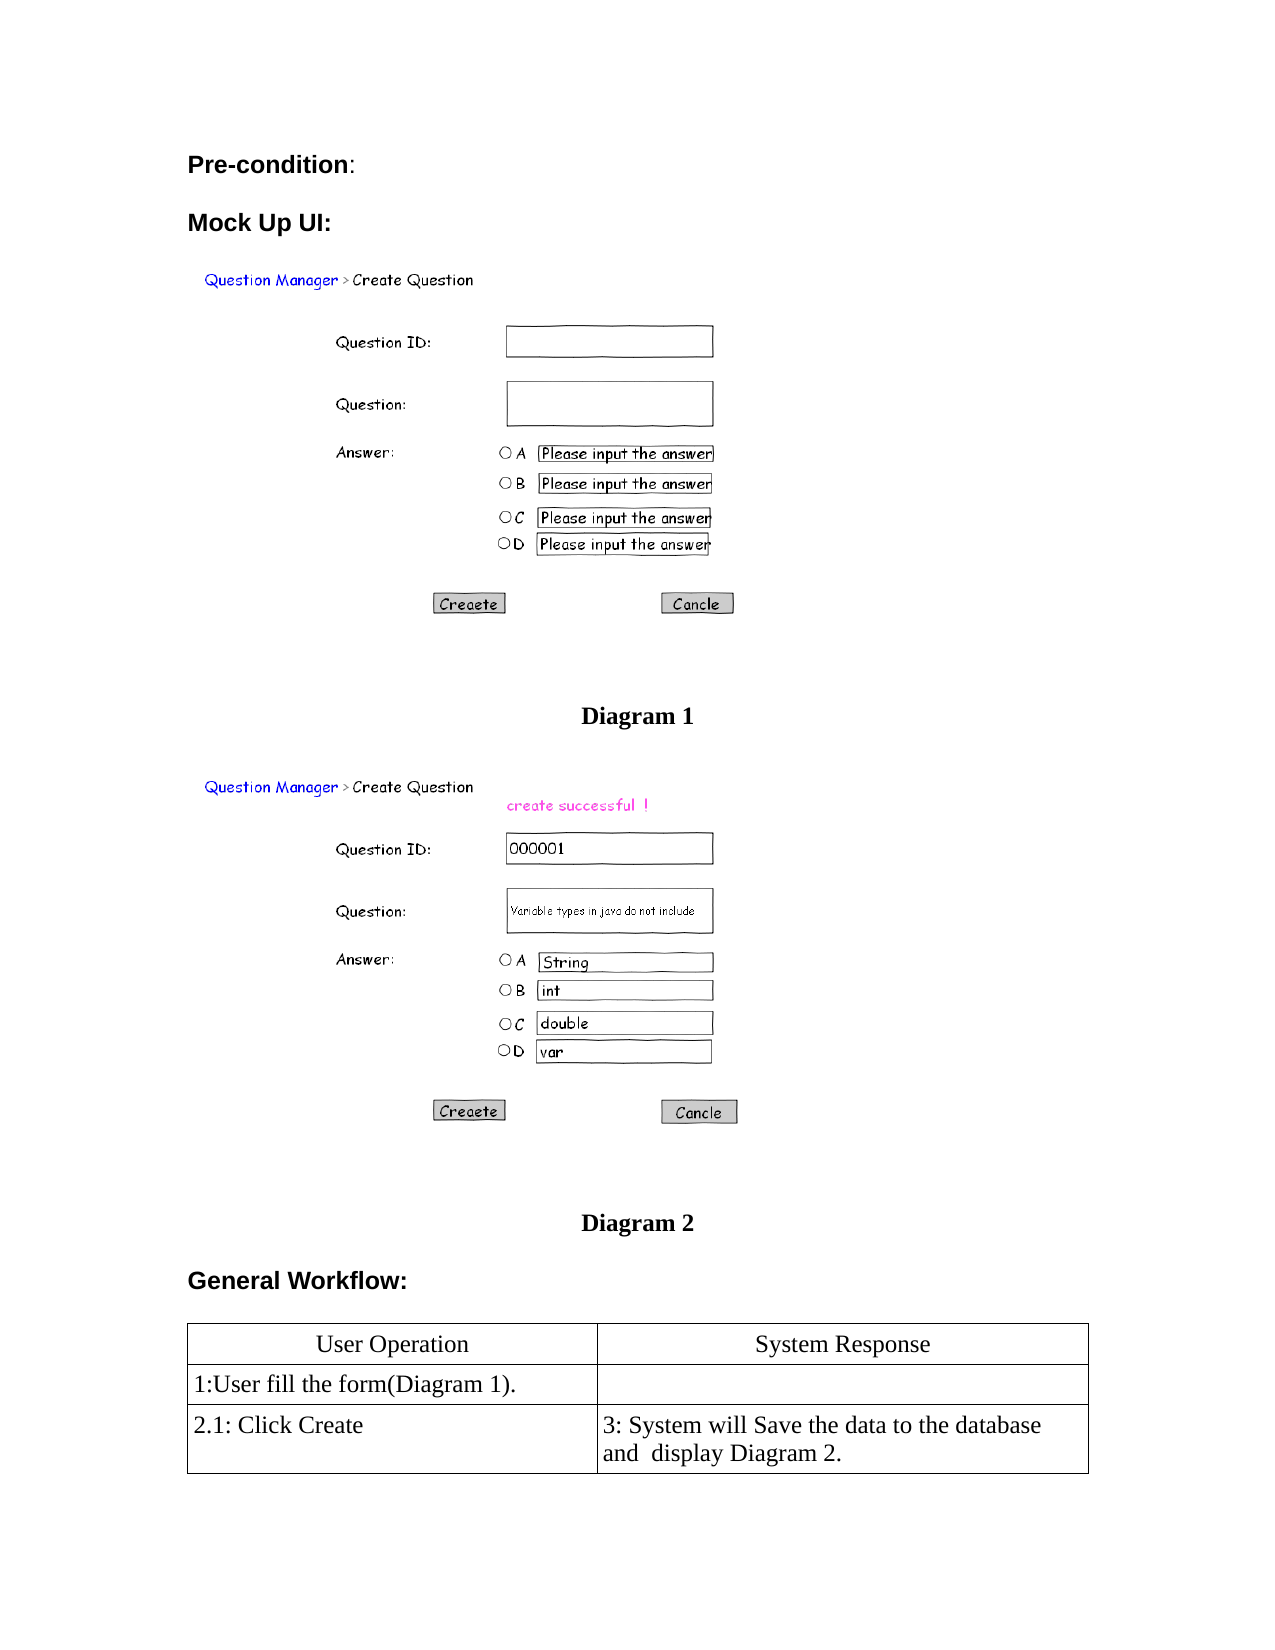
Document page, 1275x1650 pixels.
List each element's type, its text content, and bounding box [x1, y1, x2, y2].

text Diagram 2 [187, 1208, 1087, 1237]
picture [187, 758, 1088, 1180]
table_cell 1:User fill the form(Diagram 1). [188, 1365, 597, 1404]
table_cell [598, 1365, 1088, 1404]
table_header User Operation [188, 1324, 597, 1364]
picture [187, 251, 1088, 673]
table_cell 2.1: Click Create [188, 1405, 597, 1473]
text General Workflow: [187, 1266, 1087, 1294]
text Pre-condition: [187, 150, 1087, 179]
table_header System Response [598, 1324, 1088, 1364]
text Mock Up UI: [187, 207, 1087, 236]
text Diagram 1 [187, 701, 1087, 730]
table_cell 3: System will Save the data to the database and display Diagram 2. [598, 1405, 1088, 1473]
